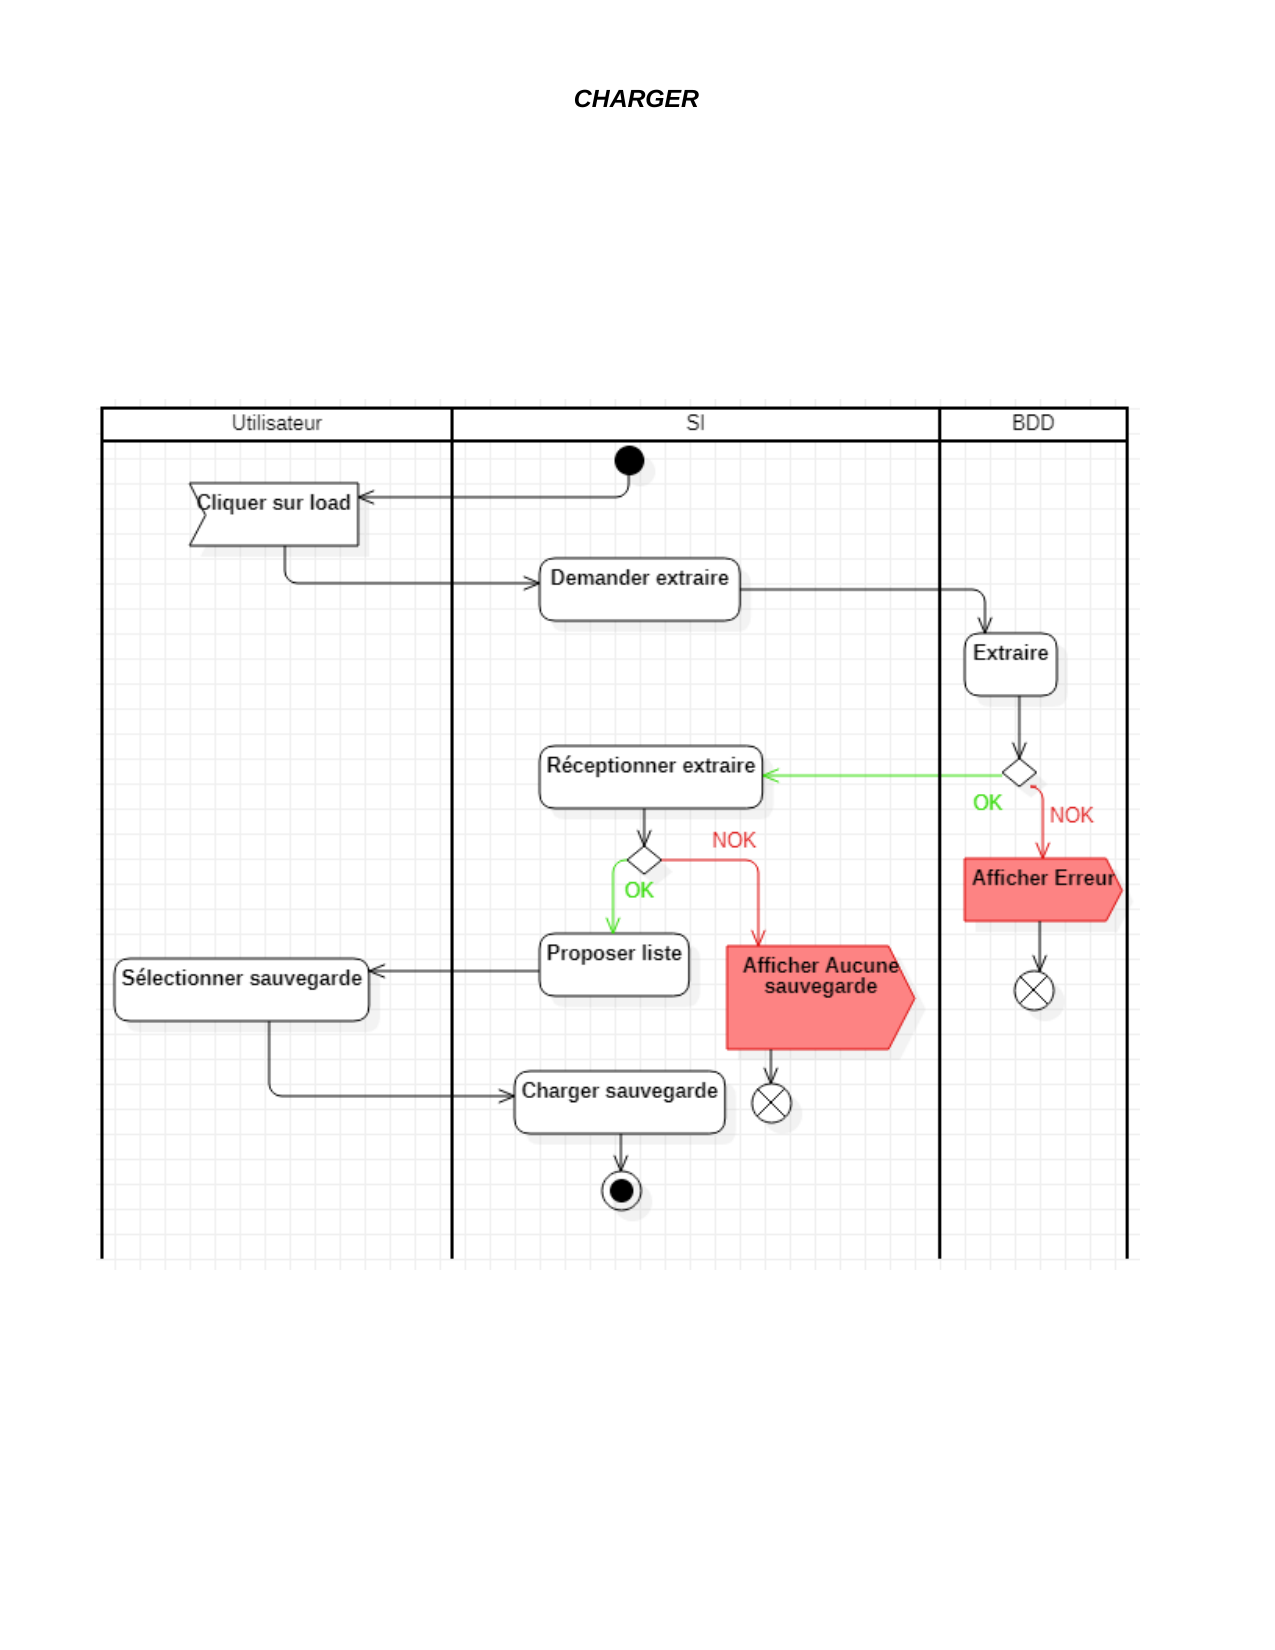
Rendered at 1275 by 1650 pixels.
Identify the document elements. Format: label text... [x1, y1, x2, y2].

subtitle CHARGER [59, 84, 1216, 113]
picture [96, 399, 1140, 1270]
